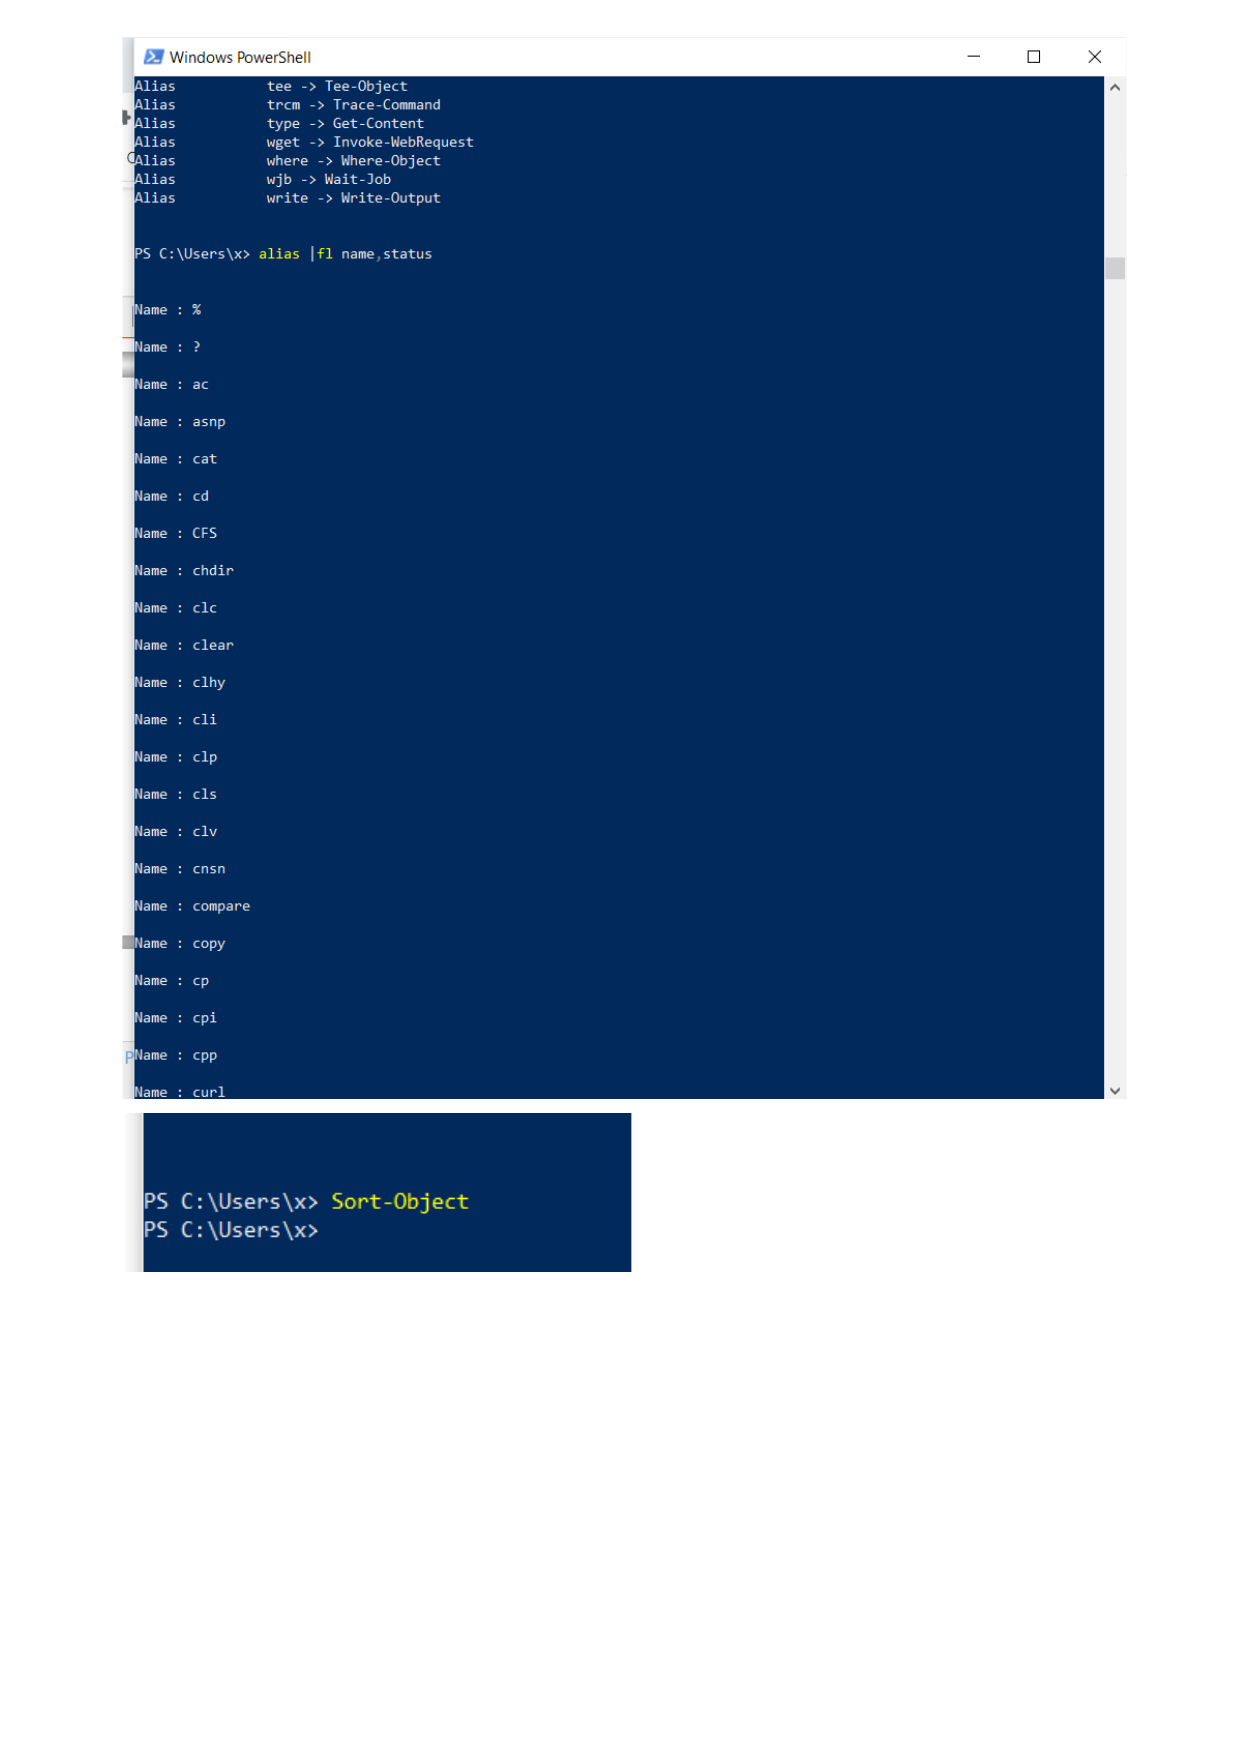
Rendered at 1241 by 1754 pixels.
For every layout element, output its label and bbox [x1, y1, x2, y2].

picture [122, 37, 1127, 1099]
picture [125, 1113, 632, 1272]
